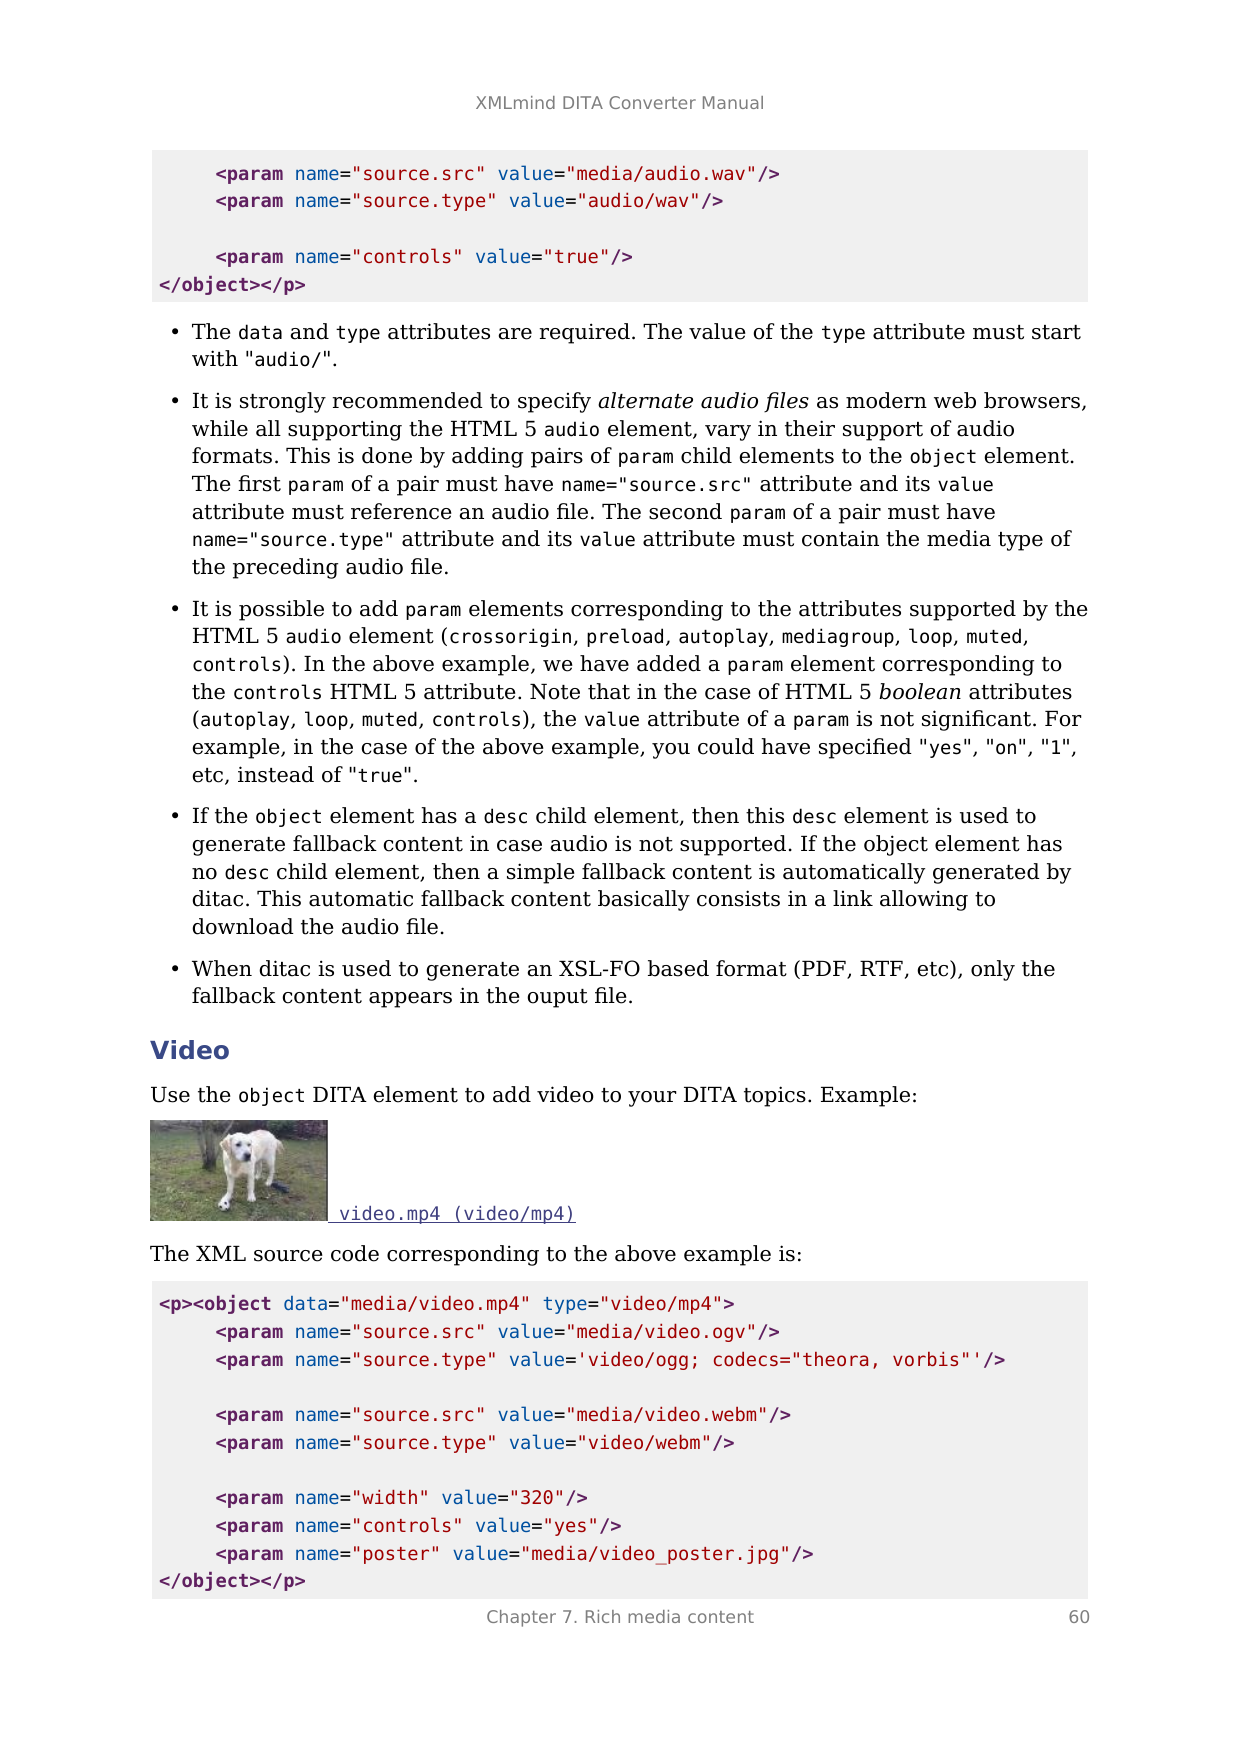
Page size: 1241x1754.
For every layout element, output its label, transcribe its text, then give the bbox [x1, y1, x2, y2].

list The data and type attributes are required. The value of the type attribute must start with "audio/". [150, 316, 1090, 372]
text The XML source code corresponding to the above example is: [150, 1239, 1090, 1267]
text Video [150, 1036, 1090, 1065]
text video.mp4 (video/mp4) [150, 1121, 1090, 1225]
text <param name="source.src" value="media/audio.wav"/> <param name="source.type" value="audio/wav"/> <param name="controls" value="true"/> </object></p> [152, 150, 1088, 302]
list If the object element has a desc child element, then this desc element is used to generate fallback content in case audio is not supported. If the object element has no desc child element, then a simple fallback content is automatically generated by ditac. This automatic fallback content basically consists in a link allowing to download the audio file. [150, 801, 1090, 939]
text Use the object DITA element to add video to your DITA topics. Example: [150, 1079, 1090, 1107]
picture [150, 1120, 328, 1221]
list When ditac is used to generate an XSL-FO based format (PDF, RTF, etc), only the fallback content appears in the ouput file. [150, 953, 1090, 1008]
text <p><object data="media/video.mp4" type="video/mp4"> <param name="source.src" value="media/video.ogv"/> <param name="source.type" value='video/ogg; codecs="theora, vorbis"'/> <param name="source.src" value="media/video.webm"/> <param name="source.type" value="video/webm"/> <param name="width" value="320"/> <param name="controls" value="yes"/> <param name="poster" value="media/video_poster.jpg"/> </object></p> [152, 1281, 1088, 1599]
list It is strongly recommended to specify alternate audio files as modern web browsers, while all supporting the HTML 5 audio element, vary in their support of audio formats. This is done by adding pairs of param child elements to the object element. The first param of a pair must have name="source.src" attribute and its value attribute must reference an audio file. The second param of a pair must have name="source.type" attribute and its value attribute must contain the media type of the preceding audio file. [150, 385, 1090, 579]
list It is possible to add param elements corresponding to the attributes supported by the HTML 5 audio element (crossorigin, preload, autoplay, mediagroup, loop, muted, controls). In the above example, we have added a param element corresponding to the controls HTML 5 attribute. Note that in the case of HTML 5 boolean attributes (autoplay, loop, muted, controls), the value attribute of a param is not significant. For example, in the case of the above example, you could have specified "yes", "on", "1", etc, instead of "true". [150, 593, 1090, 787]
